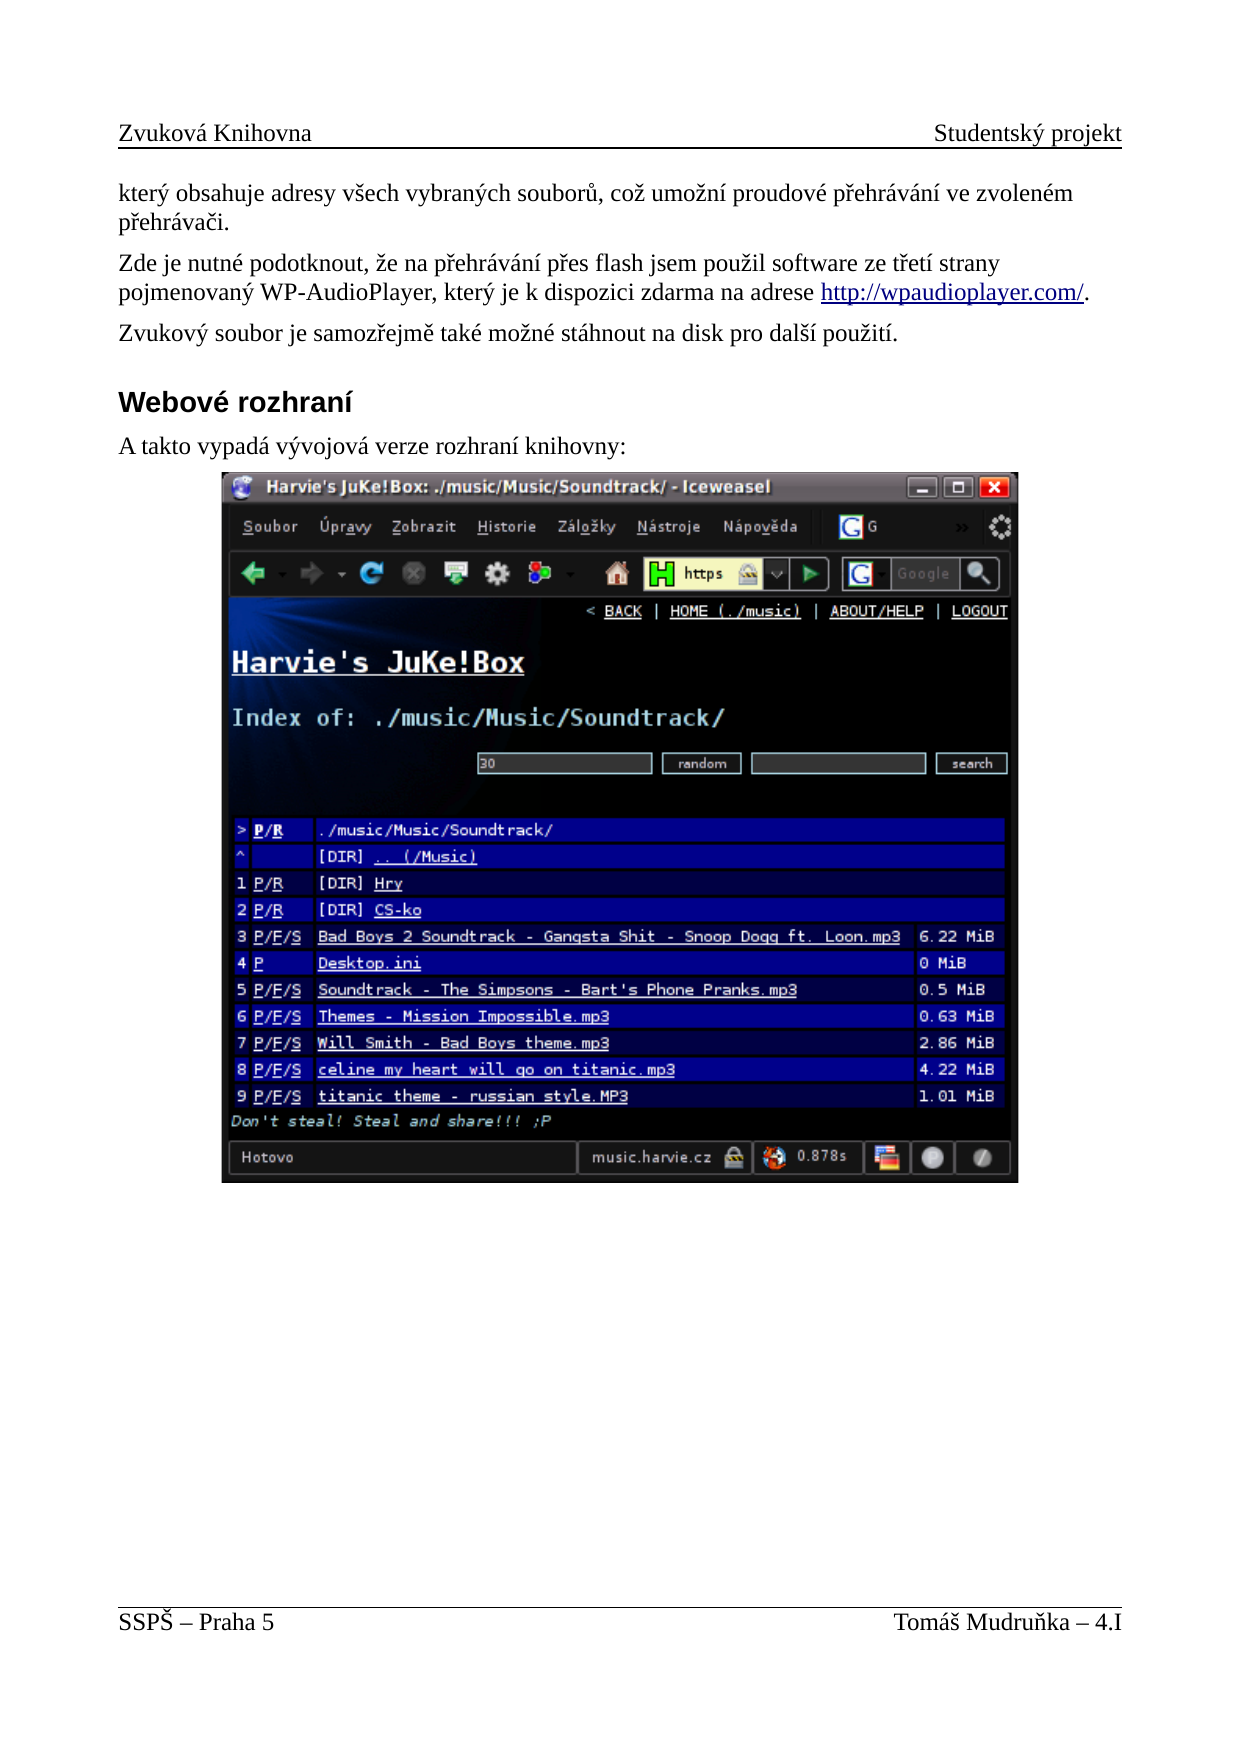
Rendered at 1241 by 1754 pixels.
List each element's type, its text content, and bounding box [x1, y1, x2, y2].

picture [221, 472, 1019, 1183]
subtitle Webové rozhraní [118, 385, 1122, 418]
text A takto vypadá vývojová verze rozhraní knihovny: [118, 431, 1122, 459]
text Zde je nutné podotknout, že na přehrávání přes flash jsem použil software ze třetí strany pojmenovaný WP-AudioPlayer, který je k dispozici zdarma na adrese http://wpaudioplayer.com/. [118, 248, 1122, 306]
text který obsahuje adresy všech vybraných souborů, což umožní proudové přehrávání ve zvoleném přehrávači. [118, 178, 1122, 236]
text Zvukový soubor je samozřejmě také možné stáhnout na disk pro další použití. [118, 318, 1122, 347]
